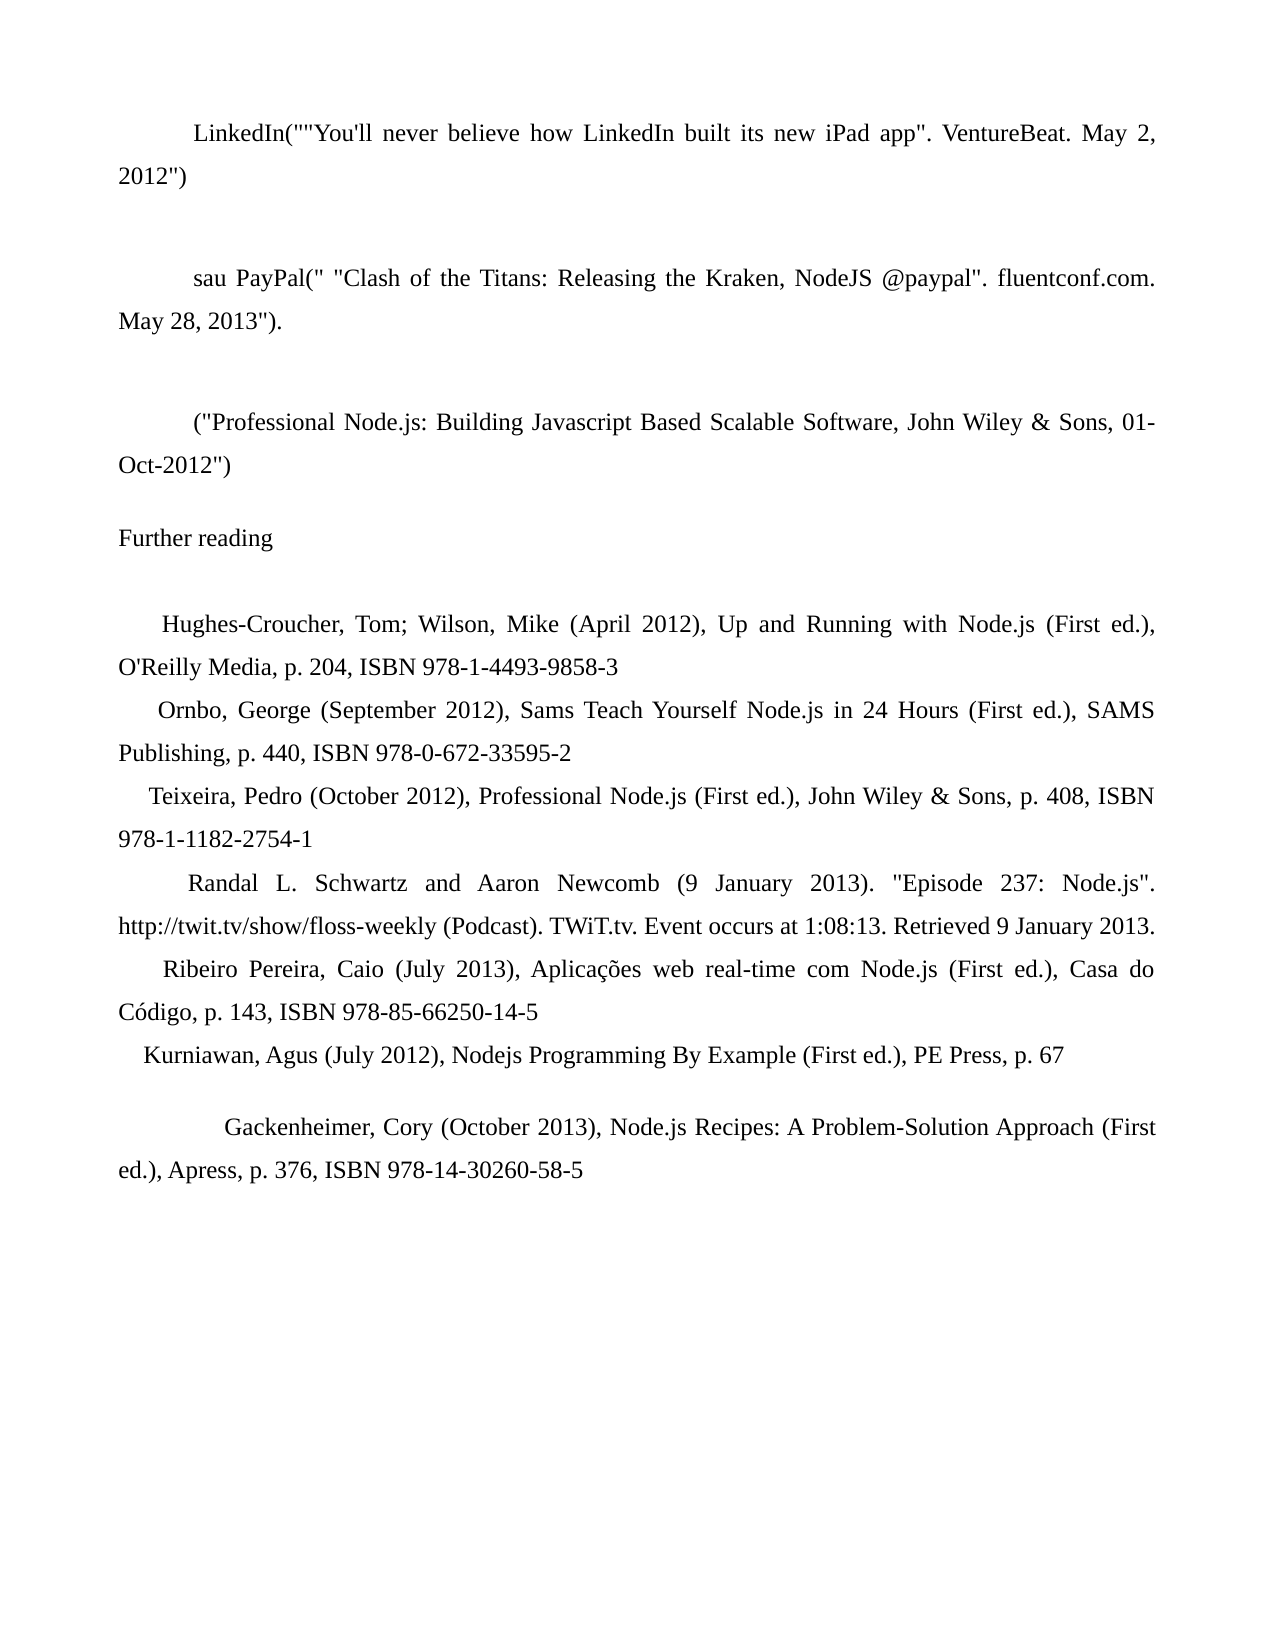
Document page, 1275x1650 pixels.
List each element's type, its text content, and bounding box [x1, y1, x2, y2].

subtitle Gackenheimer, Cory (October 2013), Node.js Recipes: A Problem-Solution Approach (First ed.), Apress, p. 376, ISBN 978-14-30260-58-5 [118, 1112, 1157, 1184]
text Ornbo, George (September 2012), Sams Teach Yourself Node.js in 24 Hours (First ed.), SAMS Publishing, p. 440, ISBN 978-0-672-33595-2 [118, 695, 1157, 767]
text Ribeiro Pereira, Caio (July 2013), Aplicações web real-time com Node.js (First ed.), Casa do Código, p. 143, ISBN 978-85-66250-14-5 [118, 954, 1157, 1026]
subtitle sau PayPal(" "Clash of the Titans: Releasing the Kraken, NodeJS @paypal". fluentconf.com. May 28, 2013"). [118, 263, 1157, 334]
subtitle ("Professional Node.js: Building Javascript Based Scalable Software, John Wiley & Sons, 01-Oct-2012") [118, 407, 1157, 479]
text Randal L. Schwartz and Aaron Newcomb (9 January 2013). "Episode 237: Node.js". http://twit.tv/show/floss-weekly (Podcast). TWiT.tv. Event occurs at 1:08:13. Retrieved 9 January 2013. [118, 868, 1157, 939]
text Teixeira, Pedro (October 2012), Professional Node.js (First ed.), John Wiley & Sons, p. 408, ISBN 978-1-1182-2754-1 [118, 781, 1157, 853]
text Further reading [118, 523, 1157, 551]
subtitle LinkedIn(""You'll never believe how LinkedIn built its new iPad app". VentureBeat. May 2, 2012") [118, 118, 1157, 190]
text Kurniawan, Agus (July 2012), Nodejs Programming By Example (First ed.), PE Press, p. 67 [118, 1040, 1157, 1069]
text Hughes-Croucher, Tom; Wilson, Mike (April 2012), Up and Running with Node.js (First ed.), O'Reilly Media, p. 204, ISBN 978-1-4493-9858-3 [118, 609, 1157, 681]
